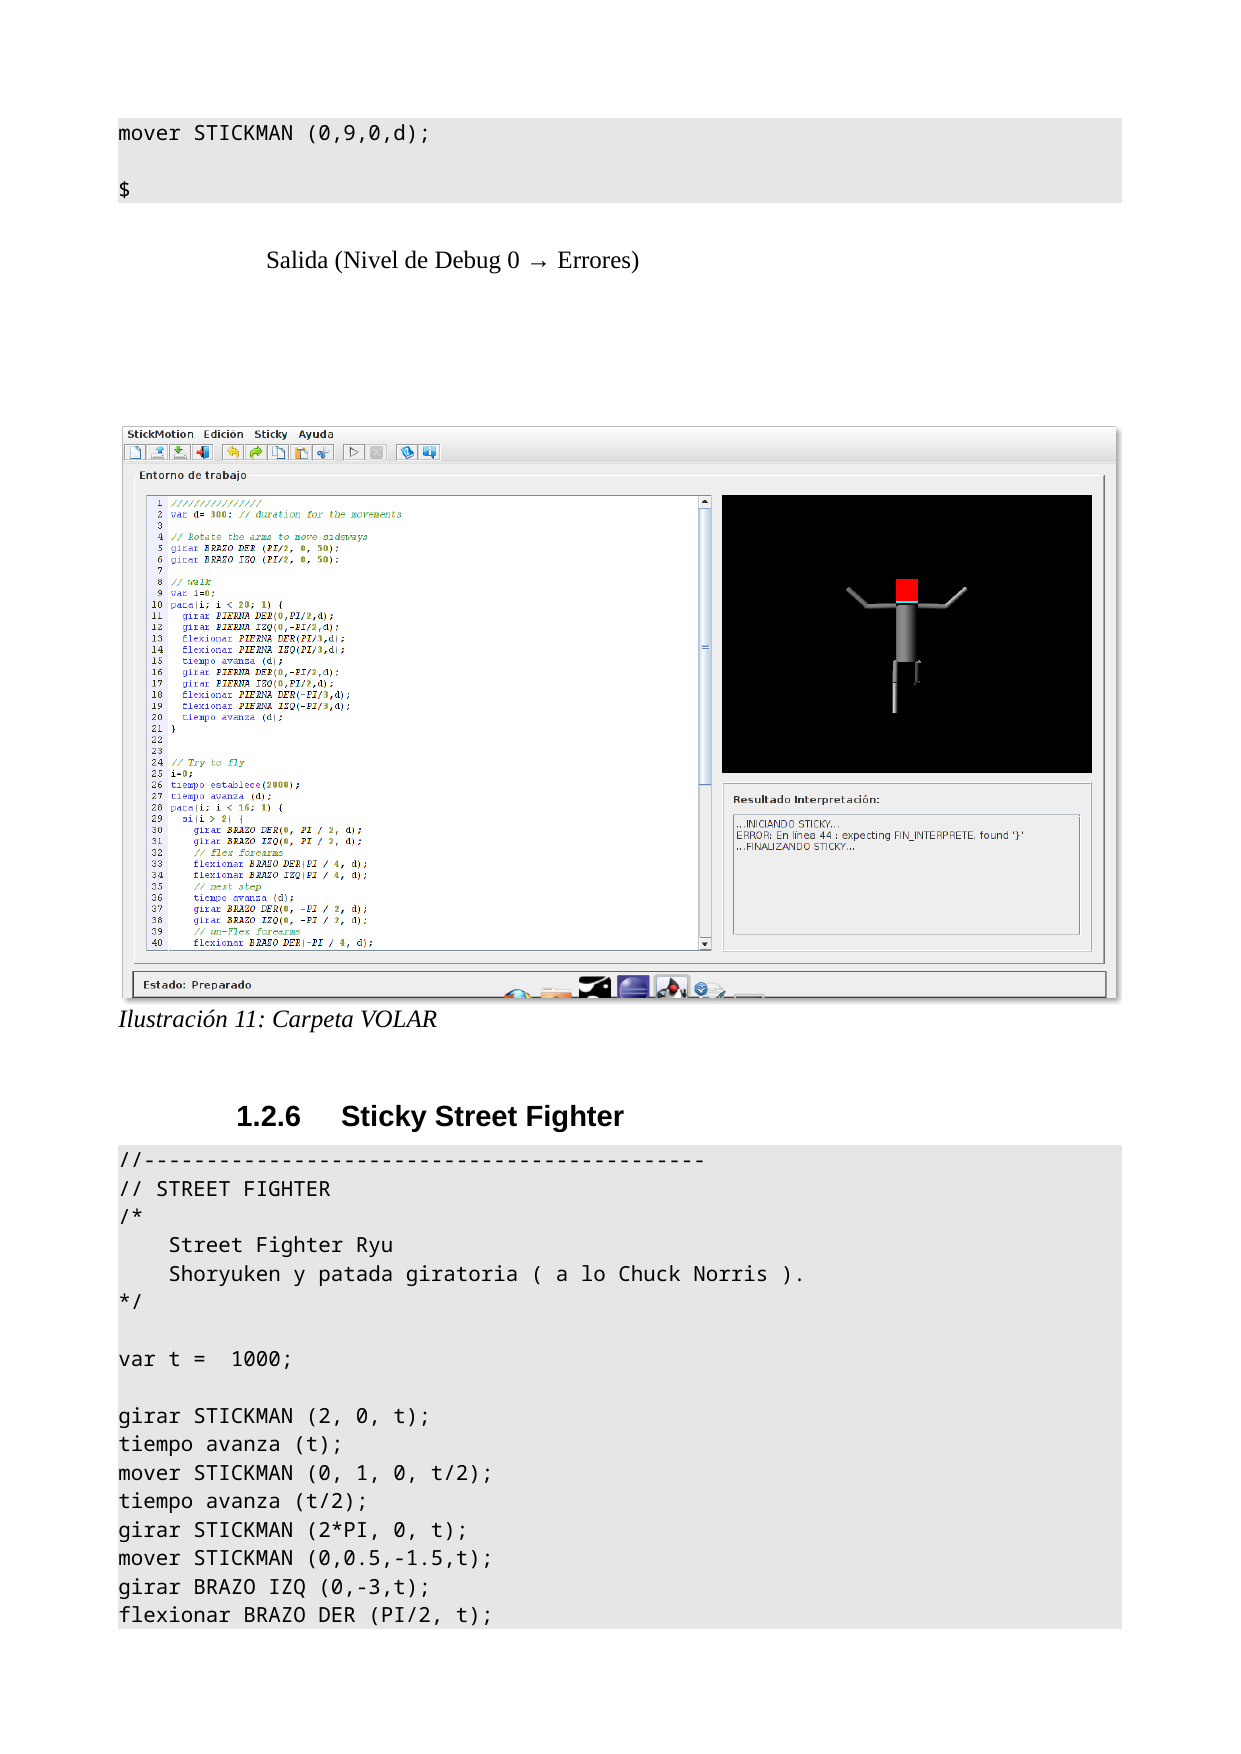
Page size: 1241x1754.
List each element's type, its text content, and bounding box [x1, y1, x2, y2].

text Street Fighter Ryu [118, 1231, 1122, 1259]
text Salida (Nivel de Debug 0 → Errores) [118, 245, 1122, 273]
text */ [118, 1287, 1122, 1316]
text tiempo avanza (t/2); [118, 1486, 1122, 1515]
text /* [118, 1202, 1122, 1231]
text //--------------------------------------------- [118, 1145, 1122, 1174]
text // STREET FIGHTER [118, 1174, 1122, 1202]
text girar STICKMAN (2*PI, 0, t); [118, 1515, 1122, 1543]
text Ilustración 11: Carpeta VOLAR [118, 1005, 1122, 1033]
text mover STICKMAN (0, 1, 0, t/2); [118, 1458, 1122, 1486]
text var t = 1000; [118, 1344, 1122, 1373]
text flexionar BRAZO DER (PI/2, t); [118, 1600, 1122, 1629]
text Shoryuken y patada giratoria ( a lo Chuck Norris ). [118, 1259, 1122, 1287]
text $ [118, 175, 1122, 203]
text mover STICKMAN (0,9,0,d); [118, 118, 1122, 147]
text girar BRAZO IZQ (0,-3,t); [118, 1572, 1122, 1600]
text girar STICKMAN (2, 0, t); [118, 1401, 1122, 1429]
subtitle Sticky Street Fighter [193, 1099, 1122, 1133]
picture [118, 422, 1123, 1005]
text tiempo avanza (t); [118, 1429, 1122, 1458]
text mover STICKMAN (0,0.5,-1.5,t); [118, 1543, 1122, 1572]
